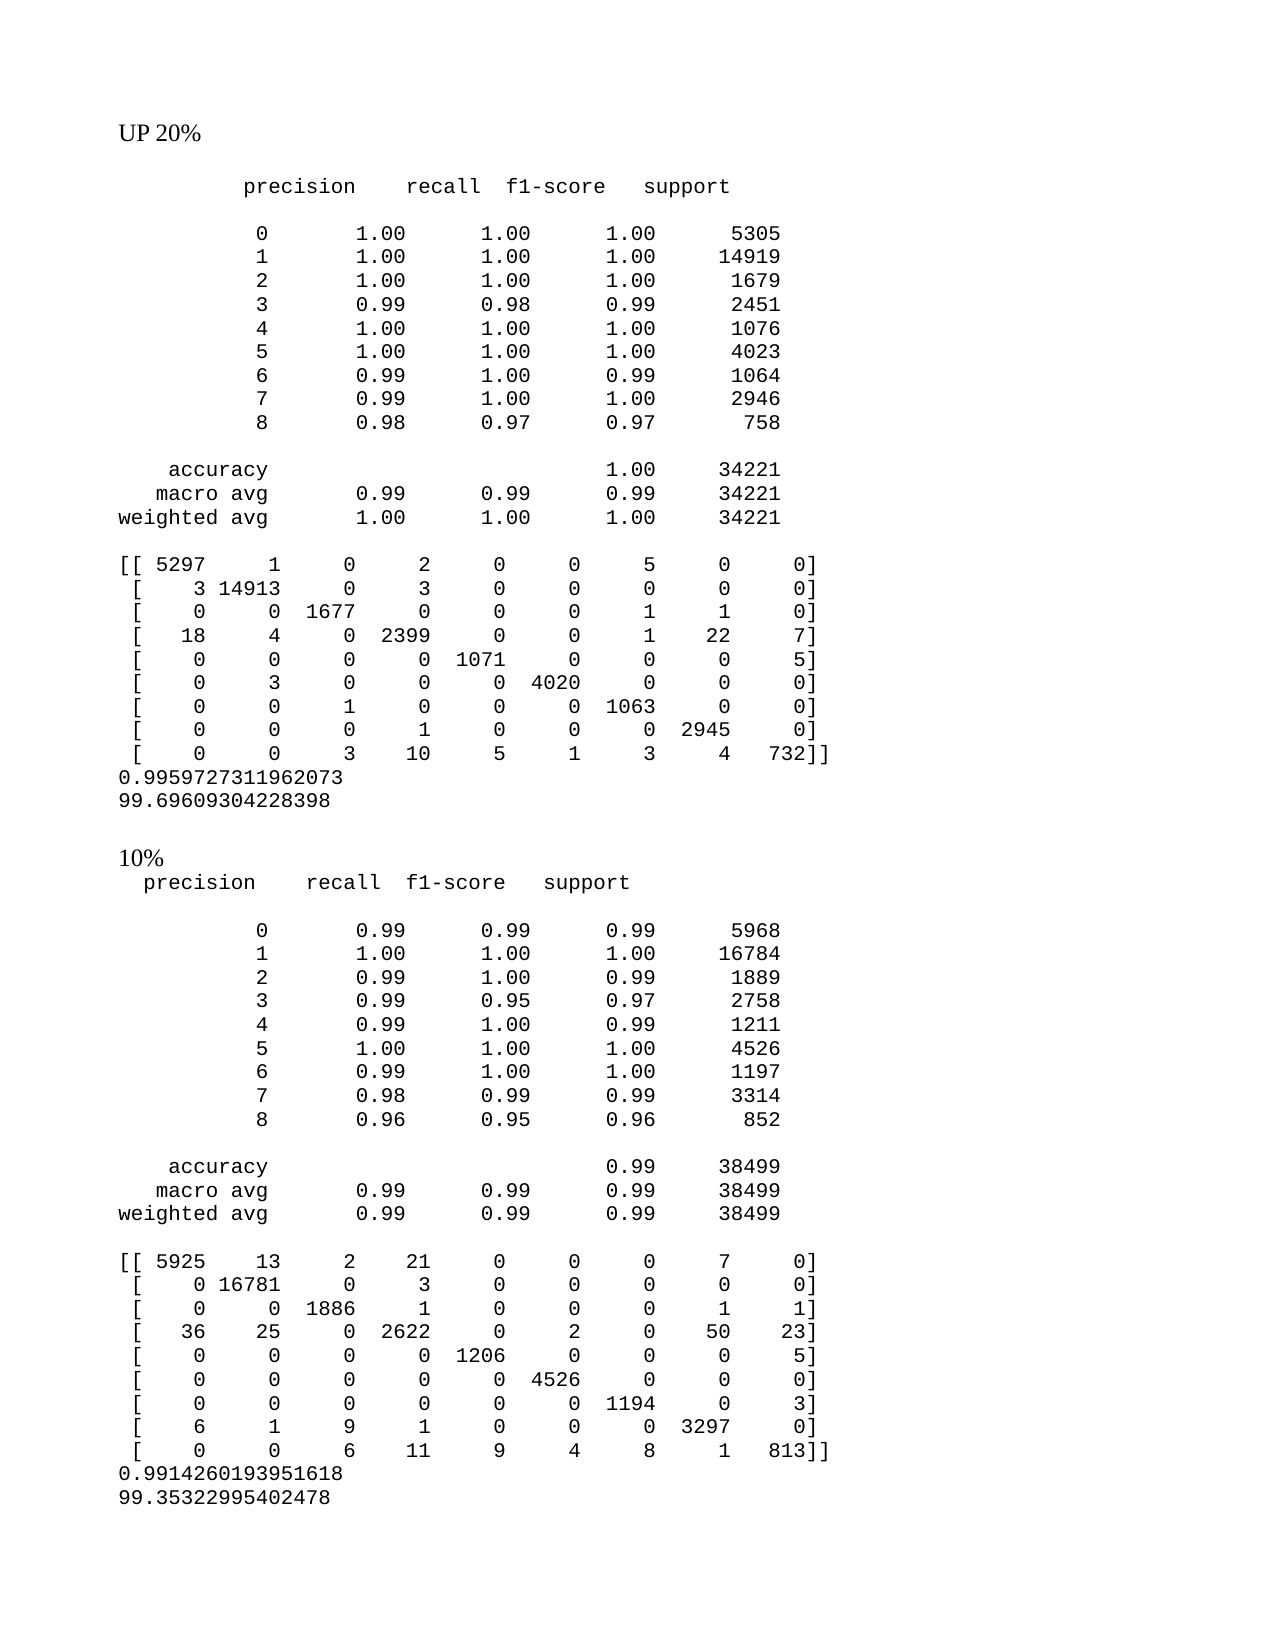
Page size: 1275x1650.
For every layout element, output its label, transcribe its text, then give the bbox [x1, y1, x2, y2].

text 1 1.00 1.00 1.00 14919 [118, 247, 1157, 270]
text 0 1.00 1.00 1.00 5305 [118, 223, 1157, 247]
text accuracy 1.00 34221 [118, 459, 1157, 483]
text 2 1.00 1.00 1.00 1679 [118, 270, 1157, 294]
text precision recall f1-score support [118, 176, 1157, 199]
text 0.9959727311962073 [118, 767, 1157, 790]
text weighted avg 0.99 0.99 0.99 38499 [118, 1203, 1157, 1227]
text UP 20% [118, 118, 1157, 147]
text [ 0 0 0 0 1071 0 0 0 5] [118, 648, 1157, 672]
text 4 1.00 1.00 1.00 1076 [118, 317, 1157, 341]
text 10% [118, 843, 1157, 872]
text weighted avg 1.00 1.00 1.00 34221 [118, 507, 1157, 530]
text [ 18 4 0 2399 0 0 1 22 7] [118, 625, 1157, 648]
text 2 0.99 1.00 0.99 1889 [118, 967, 1157, 991]
text [ 0 0 6 11 9 4 8 1 813]] [118, 1440, 1157, 1463]
text 8 0.98 0.97 0.97 758 [118, 412, 1157, 436]
text [ 0 0 0 0 0 4526 0 0 0] [118, 1369, 1157, 1392]
text 7 0.98 0.99 0.99 3314 [118, 1085, 1157, 1109]
text [ 0 0 0 0 1206 0 0 0 5] [118, 1345, 1157, 1369]
text 0.9914260193951618 [118, 1463, 1157, 1487]
text 3 0.99 0.95 0.97 2758 [118, 991, 1157, 1014]
text 5 1.00 1.00 1.00 4526 [118, 1038, 1157, 1061]
text 99.69609304228398 [118, 790, 1157, 814]
text [[ 5297 1 0 2 0 0 5 0 0] [118, 554, 1157, 578]
text 6 0.99 1.00 1.00 1197 [118, 1061, 1157, 1085]
text [ 0 16781 0 3 0 0 0 0 0] [118, 1274, 1157, 1298]
text macro avg 0.99 0.99 0.99 34221 [118, 483, 1157, 507]
text [ 0 0 3 10 5 1 3 4 732]] [118, 743, 1157, 767]
text 99.35322995402478 [118, 1487, 1157, 1511]
text 7 0.99 1.00 1.00 2946 [118, 388, 1157, 412]
text [ 36 25 0 2622 0 2 0 50 23] [118, 1322, 1157, 1345]
text [ 0 0 1886 1 0 0 0 1 1] [118, 1298, 1157, 1322]
text [ 0 0 1677 0 0 0 1 1 0] [118, 601, 1157, 625]
text [ 6 1 9 1 0 0 0 3297 0] [118, 1416, 1157, 1440]
text [[ 5925 13 2 21 0 0 0 7 0] [118, 1251, 1157, 1274]
text [ 0 3 0 0 0 4020 0 0 0] [118, 672, 1157, 696]
text 5 1.00 1.00 1.00 4023 [118, 341, 1157, 365]
text [ 0 0 1 0 0 0 1063 0 0] [118, 696, 1157, 719]
text [ 0 0 0 1 0 0 0 2945 0] [118, 719, 1157, 743]
text [ 3 14913 0 3 0 0 0 0 0] [118, 578, 1157, 601]
text 6 0.99 1.00 0.99 1064 [118, 365, 1157, 388]
text precision recall f1-score support [118, 872, 1157, 896]
text macro avg 0.99 0.99 0.99 38499 [118, 1180, 1157, 1203]
text accuracy 0.99 38499 [118, 1156, 1157, 1180]
text 0 0.99 0.99 0.99 5968 [118, 919, 1157, 943]
text 1 1.00 1.00 1.00 16784 [118, 943, 1157, 967]
text 8 0.96 0.95 0.96 852 [118, 1109, 1157, 1132]
text 3 0.99 0.98 0.99 2451 [118, 294, 1157, 317]
text [ 0 0 0 0 0 0 1194 0 3] [118, 1392, 1157, 1416]
text 4 0.99 1.00 0.99 1211 [118, 1014, 1157, 1038]
